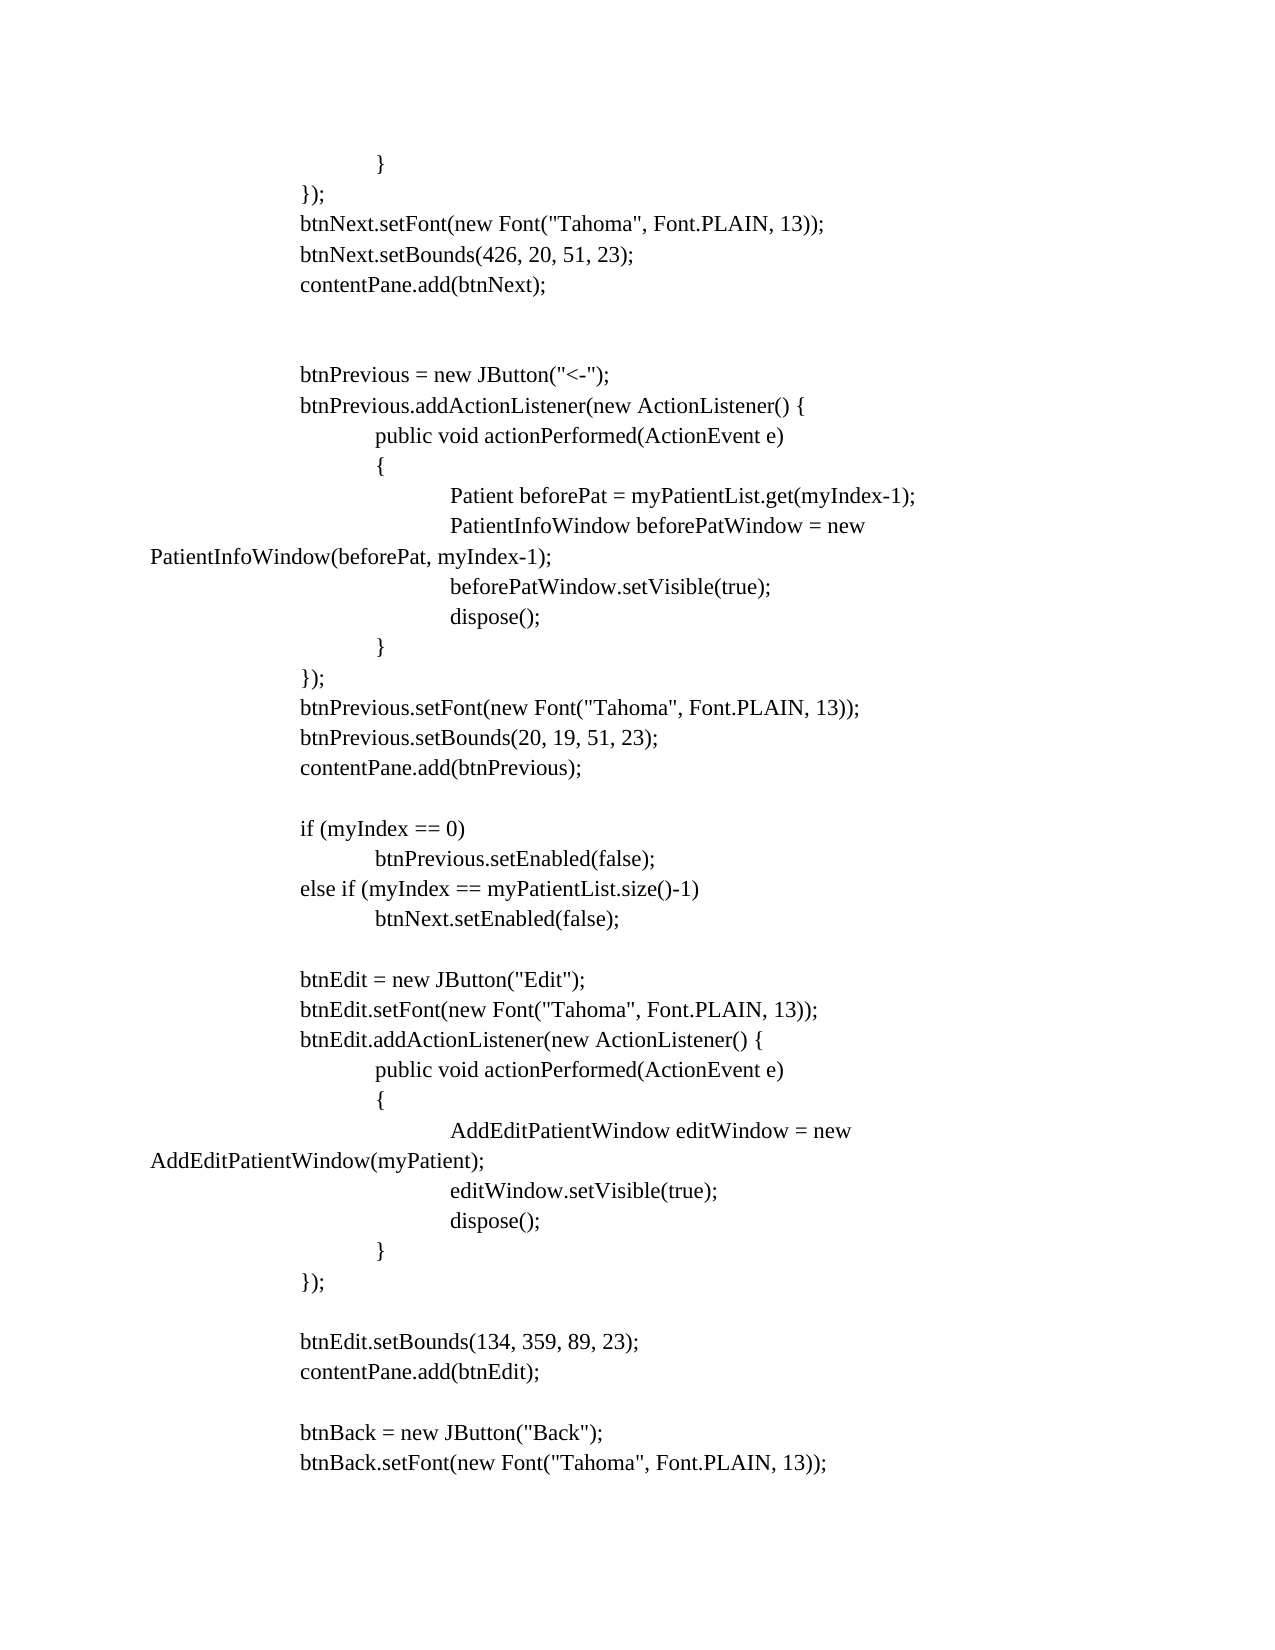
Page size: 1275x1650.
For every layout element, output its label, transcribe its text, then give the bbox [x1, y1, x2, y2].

text Patient beforePat = myPatientList.get(myIndex-1); [150, 482, 1125, 509]
text btnPrevious = new JButton("<-"); [150, 361, 1125, 388]
text btnPrevious.setBounds(20, 19, 51, 23); [150, 724, 1125, 750]
text AddEditPatientWindow editWindow = new AddEditPatientWindow(myPatient); [150, 1117, 1125, 1173]
text btnNext.setFont(new Font("Tahoma", Font.PLAIN, 13)); [150, 210, 1125, 237]
text if (myIndex == 0) [150, 814, 1125, 841]
text dispose(); [150, 603, 1125, 629]
text btnPrevious.setFont(new Font("Tahoma", Font.PLAIN, 13)); [150, 694, 1125, 720]
text btnPrevious.setEnabled(false); [150, 845, 1125, 871]
text beforePatWindow.setVisible(true); [150, 573, 1125, 599]
text PatientInfoWindow beforePatWindow = new PatientInfoWindow(beforePat, myIndex-1); [150, 512, 1125, 569]
text { [150, 1086, 1125, 1113]
text }); [150, 663, 1125, 690]
text contentPane.add(btnEdit); [150, 1358, 1125, 1385]
text }); [150, 180, 1125, 207]
text public void actionPerformed(ActionEvent e) [150, 422, 1125, 448]
text btnBack = new JButton("Back"); [150, 1419, 1125, 1445]
text contentPane.add(btnPrevious); [150, 754, 1125, 781]
text { [150, 452, 1125, 478]
text btnEdit.setBounds(134, 359, 89, 23); [150, 1328, 1125, 1354]
text btnEdit.addActionListener(new ActionListener() { [150, 1026, 1125, 1052]
text } [150, 1237, 1125, 1264]
text btnEdit = new JButton("Edit"); [150, 966, 1125, 992]
text else if (myIndex == myPatientList.size()-1) [150, 875, 1125, 901]
text editWindow.setVisible(true); [150, 1177, 1125, 1203]
text btnEdit.setFont(new Font("Tahoma", Font.PLAIN, 13)); [150, 996, 1125, 1022]
text btnNext.setEnabled(false); [150, 905, 1125, 932]
text contentPane.add(btnNext); [150, 271, 1125, 297]
text } [150, 633, 1125, 660]
text }); [150, 1268, 1125, 1294]
text btnPrevious.addActionListener(new ActionListener() { [150, 392, 1125, 418]
text dispose(); [150, 1207, 1125, 1234]
text btnNext.setBounds(426, 20, 51, 23); [150, 241, 1125, 267]
text btnBack.setFont(new Font("Tahoma", Font.PLAIN, 13)); [150, 1449, 1125, 1475]
text public void actionPerformed(ActionEvent e) [150, 1056, 1125, 1083]
text } [150, 150, 1125, 176]
